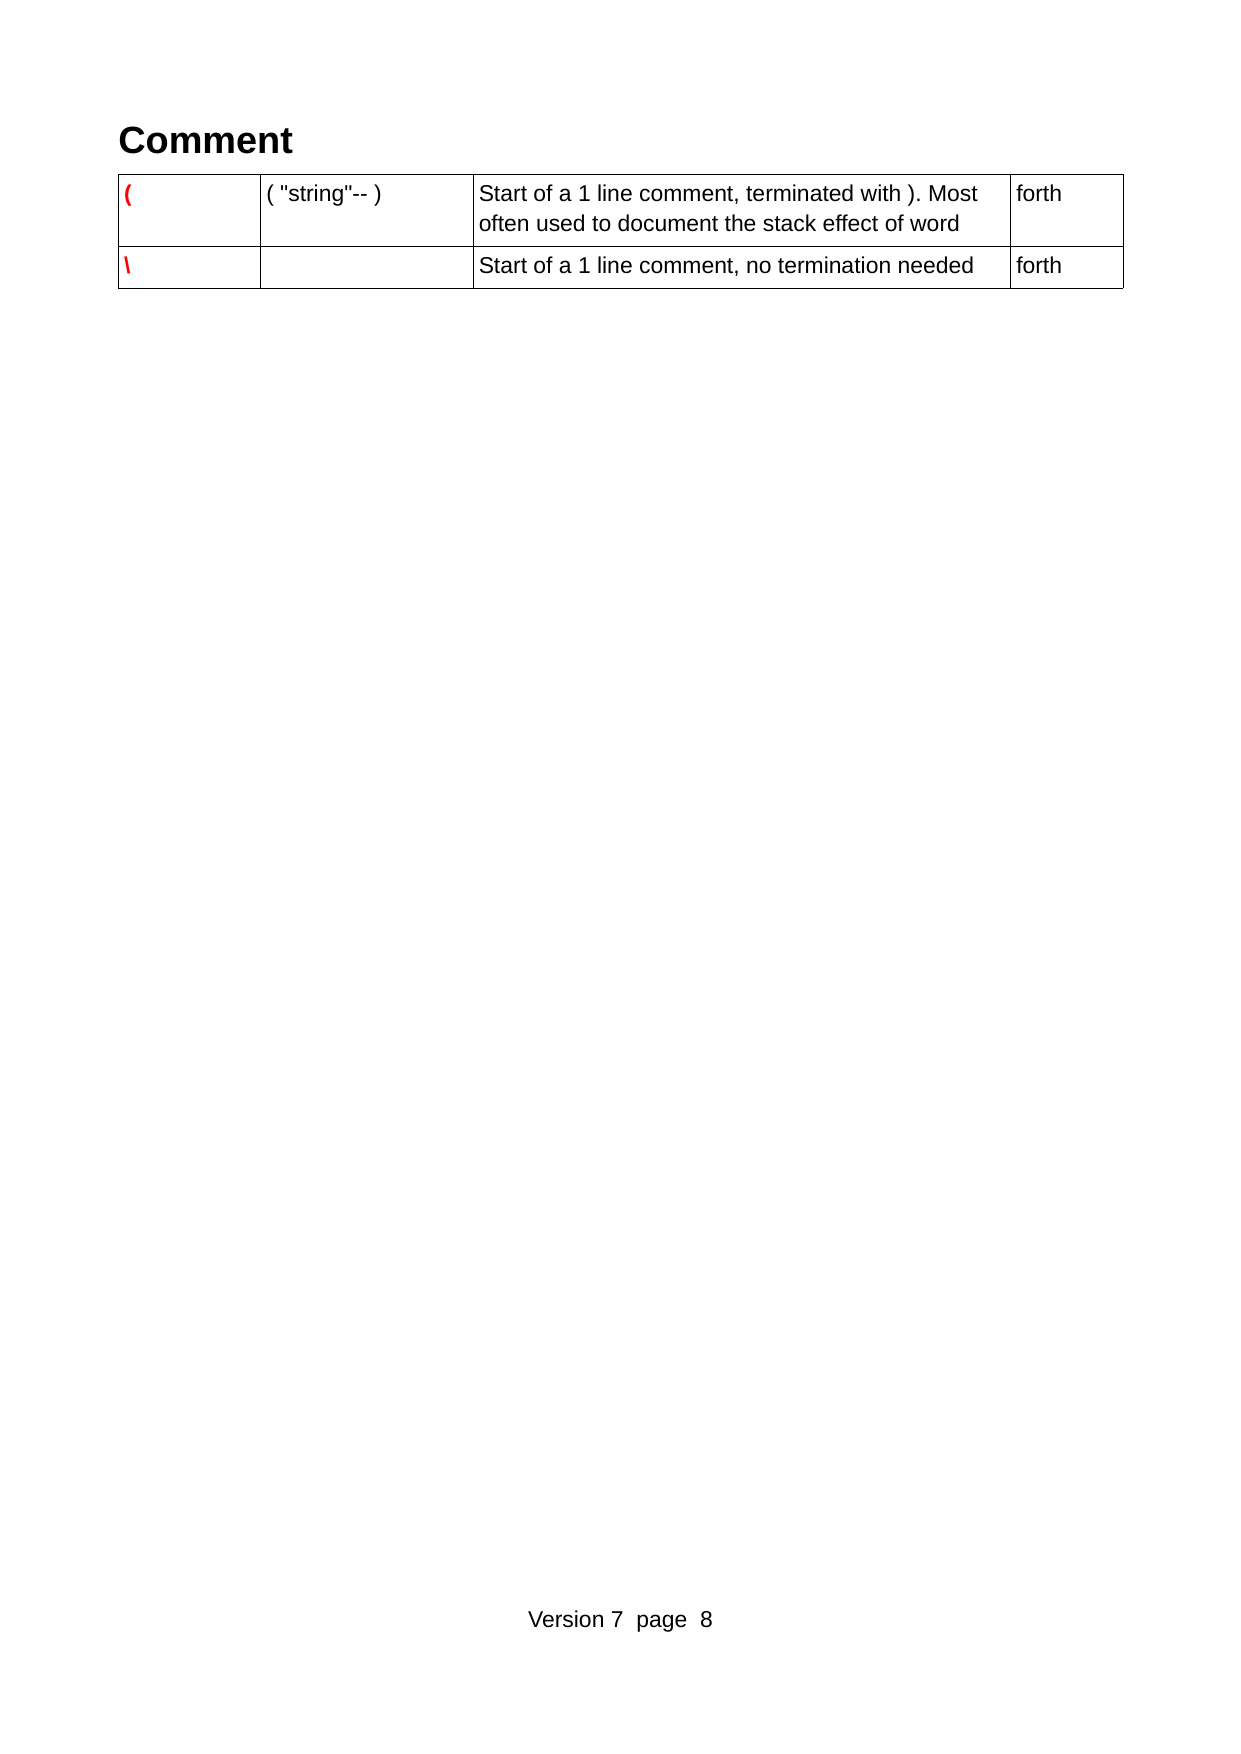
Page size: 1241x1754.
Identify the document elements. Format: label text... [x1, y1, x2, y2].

table_header forth [1011, 175, 1123, 246]
subtitle Comment [118, 118, 1122, 162]
table_cell \ [119, 247, 260, 288]
table_header ( "string"-- ) [261, 175, 473, 246]
table_cell forth [1011, 247, 1123, 288]
table_cell [261, 247, 473, 288]
table_cell Start of a 1 line comment, no termination needed [474, 247, 1010, 288]
table_header ( [119, 175, 260, 246]
table_header Start of a 1 line comment, terminated with ). Most often used to document the stack effect of word [474, 175, 1010, 246]
